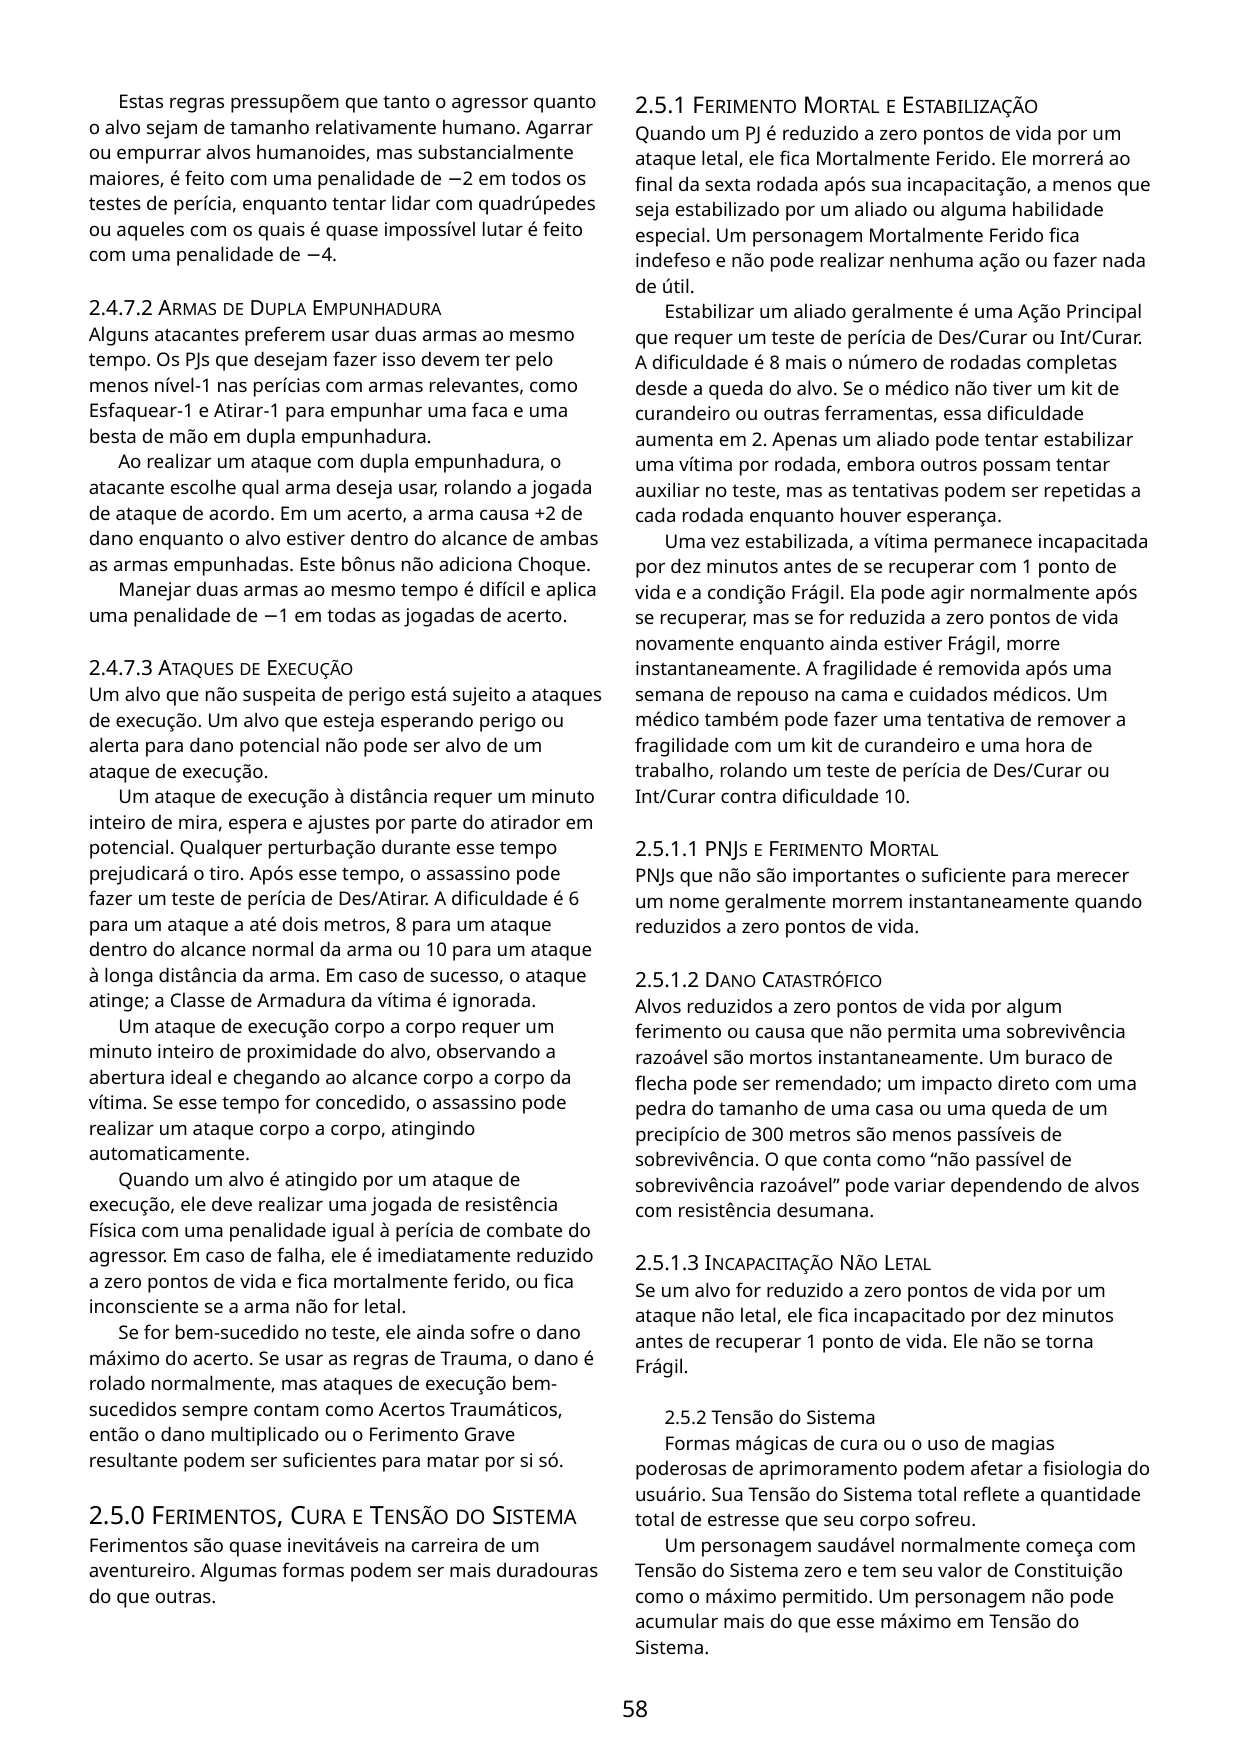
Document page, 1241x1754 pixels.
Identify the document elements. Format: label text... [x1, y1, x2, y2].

text Estas regras pressupõem que tanto o agressor quanto o alvo sejam de tamanho relativamente humano. Agarrar ou empurrar alvos humanoides, mas substancialmente maiores, é feito com uma penalidade de −2 em todos os testes de perícia, enquanto tentar lidar com quadrúpedes ou aqueles com os quais é quase impossível lutar é feito com uma penalidade de −4. [88, 88, 605, 267]
text Quando um alvo é atingido por um ataque de execução, ele deve realizar uma jogada de resistência Física com uma penalidade igual à perícia de combate do agressor. Em caso de falha, ele é imediatamente reduzido a zero pontos de vida e fica mortalmente ferido, ou fica inconsciente se a arma não for letal. [88, 1166, 605, 1319]
text Se um alvo for reduzido a zero pontos de vida por um ataque não letal, ele fica incapacitado por dez minutos antes de recuperar 1 ponto de vida. Ele não se torna Frágil. [635, 1277, 1152, 1379]
text Uma vez estabilizada, a vítima permanece incapacitada por dez minutos antes de se recuperar com 1 ponto de vida e a condição Frágil. Ela pode agir normalmente após se recuperar, mas se for reduzida a zero pontos de vida novamente enquanto ainda estiver Frágil, morre instantaneamente. A fragilidade é removida após uma semana de repouso na cama e cuidados médicos. Um médico também pode fazer uma tentativa de remover a fragilidade com um kit de curandeiro e uma hora de trabalho, rolando um teste de perícia de Des/Curar ou Int/Curar contra dificuldade 10. [635, 528, 1152, 809]
subtitle 2.5.1.3 Incapacitação Não Letal [635, 1248, 1152, 1277]
text PNJs que não são importantes o suficiente para merecer um nome geralmente morrem instantaneamente quando reduzidos a zero pontos de vida. [635, 863, 1152, 939]
subtitle 2.5.1.2 Dano Catastrófico [635, 965, 1152, 993]
text Ao realizar um ataque com dupla empunhadura, o atacante escolhe qual arma deseja usar, rolando a jogada de ataque de acordo. Em um acerto, a arma causa +2 de dano enquanto o alvo estiver dentro do alcance de ambas as armas empunhadas. Este bônus não adiciona Choque. [88, 449, 605, 576]
subtitle 2.4.7.3 Ataques de Execução [88, 653, 605, 681]
text Ferimentos são quase inevitáveis na carreira de um aventureiro. Algumas formas podem ser mais duradouras do que outras. [88, 1532, 605, 1609]
text 2.5.2 Tensão do Sistema [635, 1404, 1152, 1430]
text Alguns atacantes preferem usar duas armas ao mesmo tempo. Os PJs que desejam fazer isso devem ter pelo menos nível‑1 nas perícias com armas relevantes, como Esfaquear‑1 e Atirar‑1 para empunhar uma faca e uma besta de mão em dupla empunhadura. [88, 321, 605, 449]
text Estabilizar um aliado geralmente é uma Ação Principal que requer um teste de perícia de Des/Curar ou Int/Curar. A dificuldade é 8 mais o número de rodadas completas desde a queda do alvo. Se o médico não tiver um kit de curandeiro ou outras ferramentas, essa dificuldade aumenta em 2. Apenas um aliado pode tentar estabilizar uma vítima por rodada, embora outros possam tentar auxiliar no teste, mas as tentativas podem ser repetidas a cada rodada enquanto houver esperança. [635, 298, 1152, 528]
text Formas mágicas de cura ou o uso de magias poderosas de aprimoramento podem afetar a fisiologia do usuário. Sua Tensão do Sistema total reflete a quantidade total de estresse que seu corpo sofreu. [635, 1430, 1152, 1532]
subtitle 2.5.1.1 PNJs e Ferimento Mortal [635, 834, 1152, 863]
text Um alvo que não suspeita de perigo está sujeito a ataques de execução. Um alvo que esteja esperando perigo ou alerta para dano potencial não pode ser alvo de um ataque de execução. [88, 681, 605, 783]
text Um ataque de execução corpo a corpo requer um minuto inteiro de proximidade do alvo, observando a abertura ideal e chegando ao alcance corpo a corpo da vítima. Se esse tempo for concedido, o assassino pode realizar um ataque corpo a corpo, atingindo automaticamente. [88, 1013, 605, 1166]
text Alvos reduzidos a zero pontos de vida por algum ferimento ou causa que não permita uma sobrevivência razoável são mortos instantaneamente. Um buraco de flecha pode ser remendado; um impacto direto com uma pedra do tamanho de uma casa ou uma queda de um precipício de 300 metros são menos passíveis de sobrevivência. O que conta como “não passível de sobrevivência razoável” pode variar dependendo de alvos com resistência desumana. [635, 993, 1152, 1223]
text Quando um PJ é reduzido a zero pontos de vida por um ataque letal, ele fica Mortalmente Ferido. Ele morrerá ao final da sexta rodada após sua incapacitação, a menos que seja estabilizado por um aliado ou alguma habilidade especial. Um personagem Mortalmente Ferido fica indefeso e não pode realizar nenhuma ação ou fazer nada de útil. [635, 120, 1152, 298]
subtitle 2.4.7.2 Armas de Dupla Empunhadura [88, 293, 605, 321]
text Um ataque de execução à distância requer um minuto inteiro de mira, espera e ajustes por parte do atirador em potencial. Qualquer perturbação durante esse tempo prejudicará o tiro. Após esse tempo, o assassino pode fazer um teste de perícia de Des/Atirar. A dificuldade é 6 para um ataque a até dois metros, 8 para um ataque dentro do alcance normal da arma ou 10 para um ataque à longa distância da arma. Em caso de sucesso, o ataque atinge; a Classe de Armadura da vítima é ignorada. [88, 783, 605, 1013]
text Um personagem saudável normalmente começa com Tensão do Sistema zero e tem seu valor de Constituição como o máximo permitido. Um personagem não pode acumular mais do que esse máximo em Tensão do Sistema. [635, 1532, 1152, 1660]
subtitle 2.5.0 Ferimentos, Cura e Tensão do Sistema [88, 1498, 605, 1532]
subtitle 2.5.1 Ferimento Mortal e Estabilização [635, 88, 1152, 120]
text Manejar duas armas ao mesmo tempo é difícil e aplica uma penalidade de −1 em todas as jogadas de acerto. [88, 576, 605, 627]
text Se for bem-sucedido no teste, ele ainda sofre o dano máximo do acerto. Se usar as regras de Trauma, o dano é rolado normalmente, mas ataques de execução bem-sucedidos sempre contam como Acertos Traumáticos, então o dano multiplicado ou o Ferimento Grave resultante podem ser suficientes para matar por si só. [88, 1319, 605, 1472]
